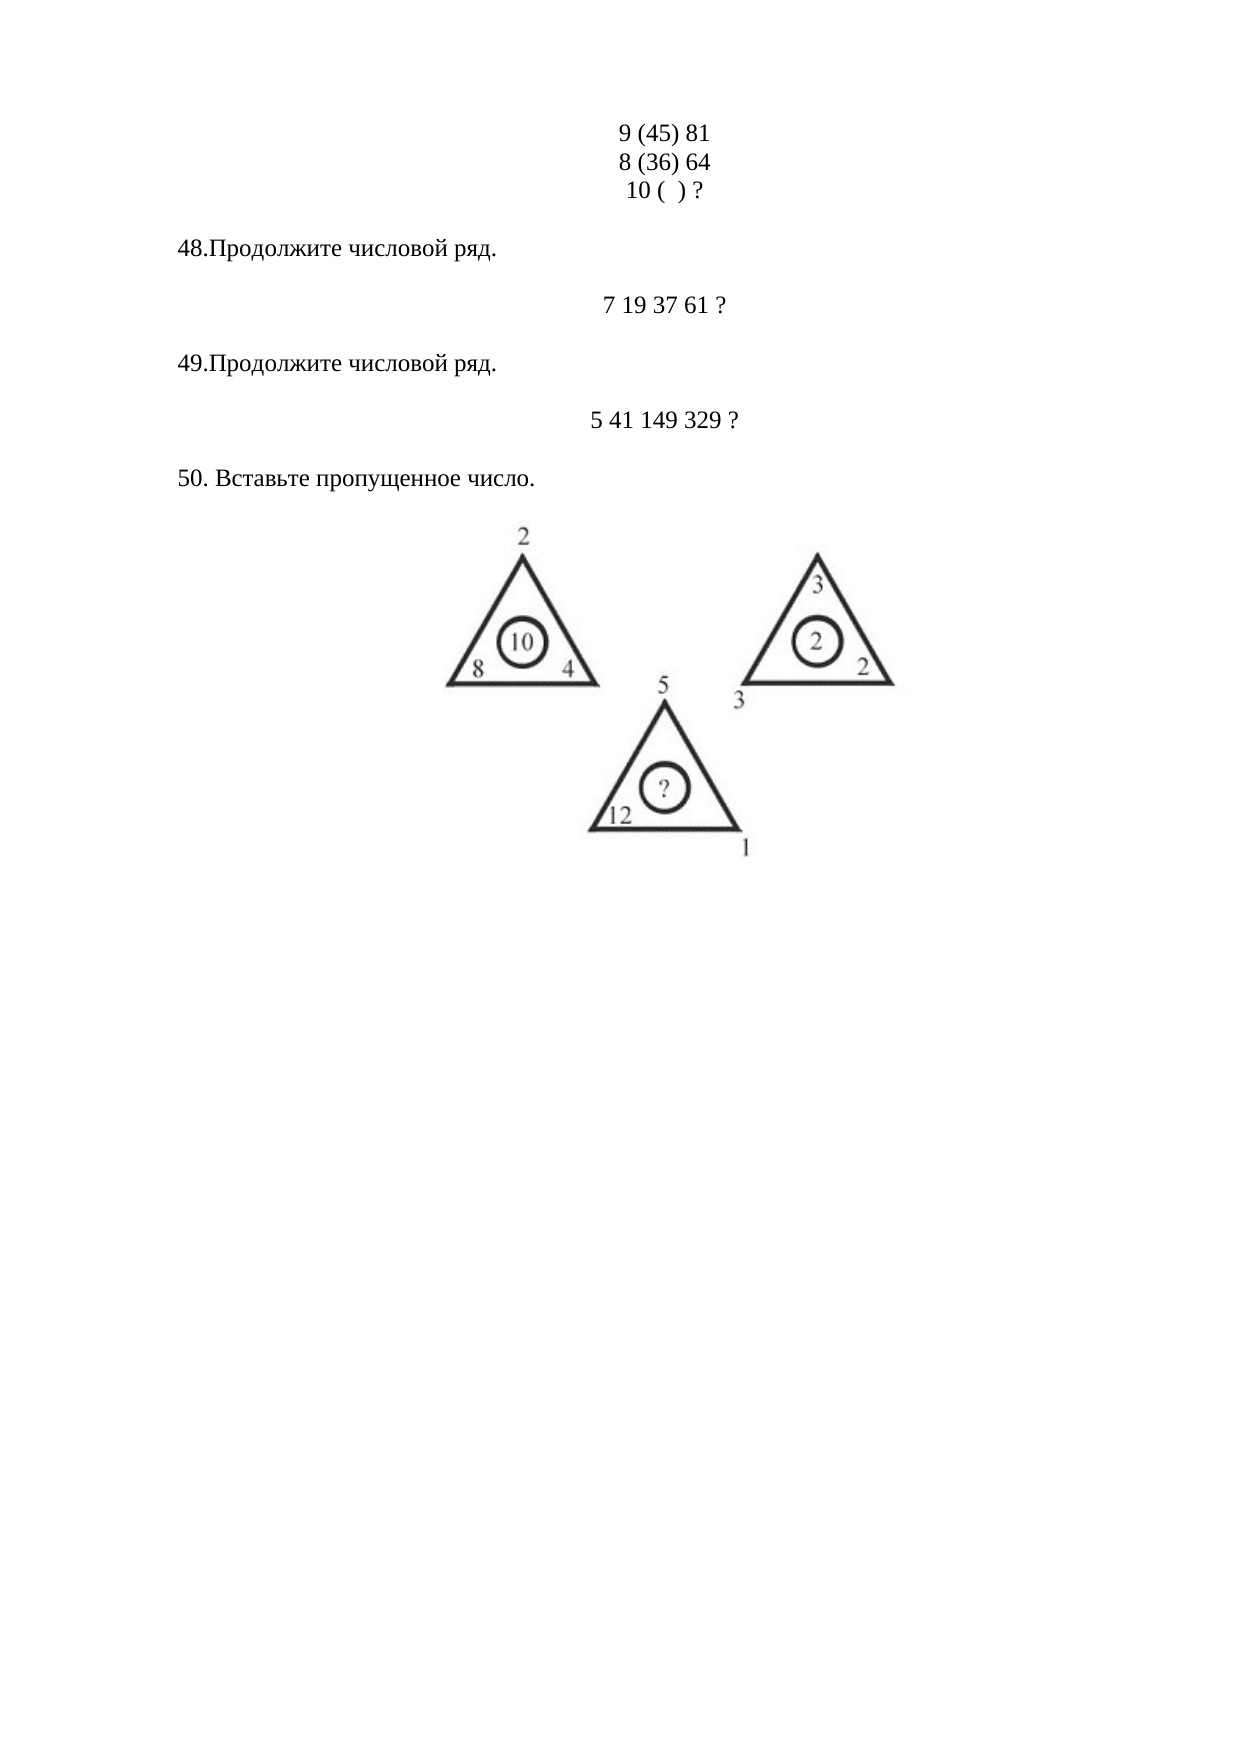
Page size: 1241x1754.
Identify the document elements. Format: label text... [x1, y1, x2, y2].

text 50. Вставьте пропущенное число. [177, 463, 1152, 492]
text 49.Продолжите числовой ряд. [177, 348, 1152, 377]
picture [417, 520, 912, 871]
text 5 41 149 329 ? [177, 406, 1152, 434]
text 7 19 37 61 ? [177, 291, 1152, 319]
text 9 (45) 81 8 (36) 64 10 ( ) ? [177, 118, 1152, 204]
text 48.Продолжите числовой ряд. [177, 233, 1152, 262]
